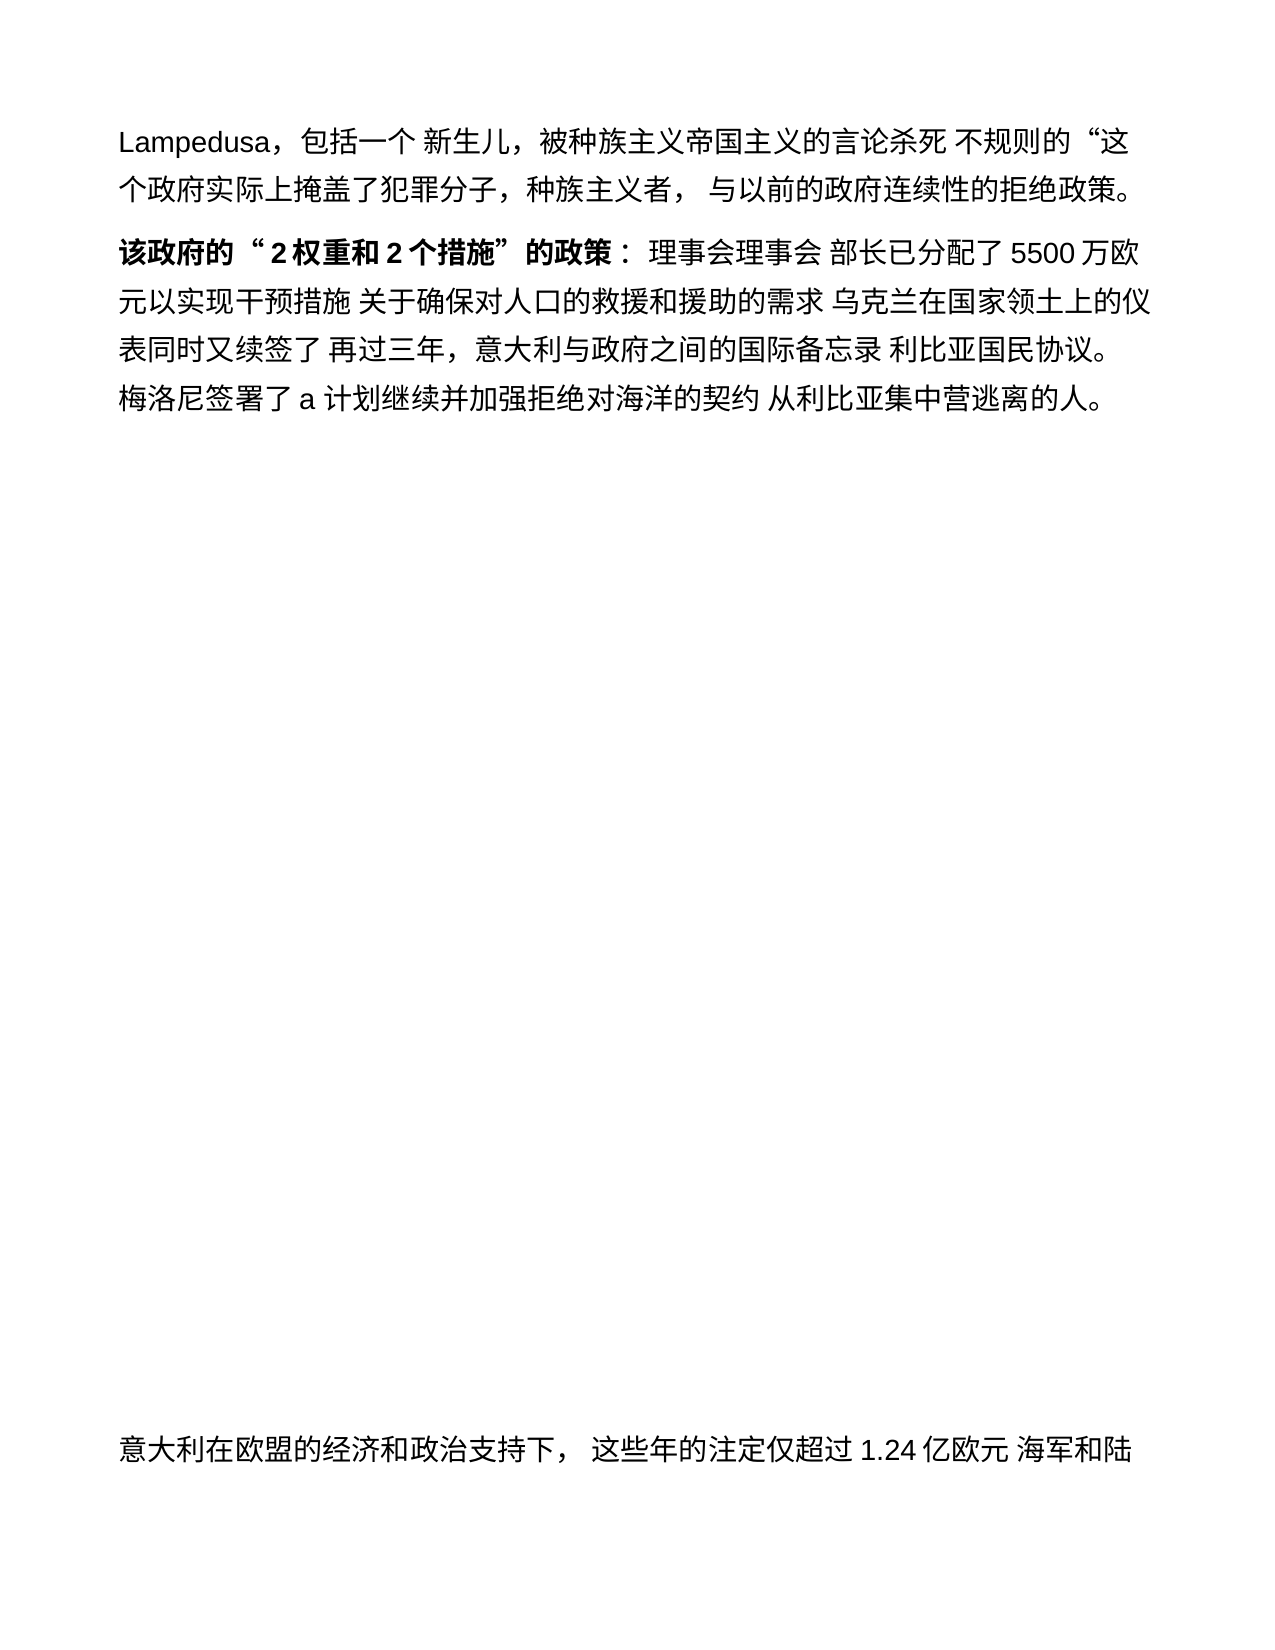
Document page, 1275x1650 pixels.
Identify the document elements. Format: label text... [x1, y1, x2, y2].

text Lampedusa，包括一个 新生儿，被种族主义帝国主义的言论杀死 不规则的“这个政府实际上掩盖了犯罪分子，种族主义者， 与以前的政府连续性的拒绝政策。 [118, 118, 1157, 209]
text 该政府的“ 2权重和2个措施”的政策 ：理事会理事会 部长已分配了5500万欧元以实现干预措施 关于确保对人口的救援和援助的需求 乌克兰在国家领土上的仪表同时又续签了 再过三年，意大利与政府之间的国际备忘录 利比亚国民协议。 梅洛尼签署了a 计划继续并加强拒绝对海洋的契约 从利比亚集中营逃离的人。 [118, 230, 1157, 418]
text 意大利在欧盟的经济和政治支持下， 这些年的注定仅超过1.24亿欧元 海军和陆 [118, 438, 1157, 1469]
